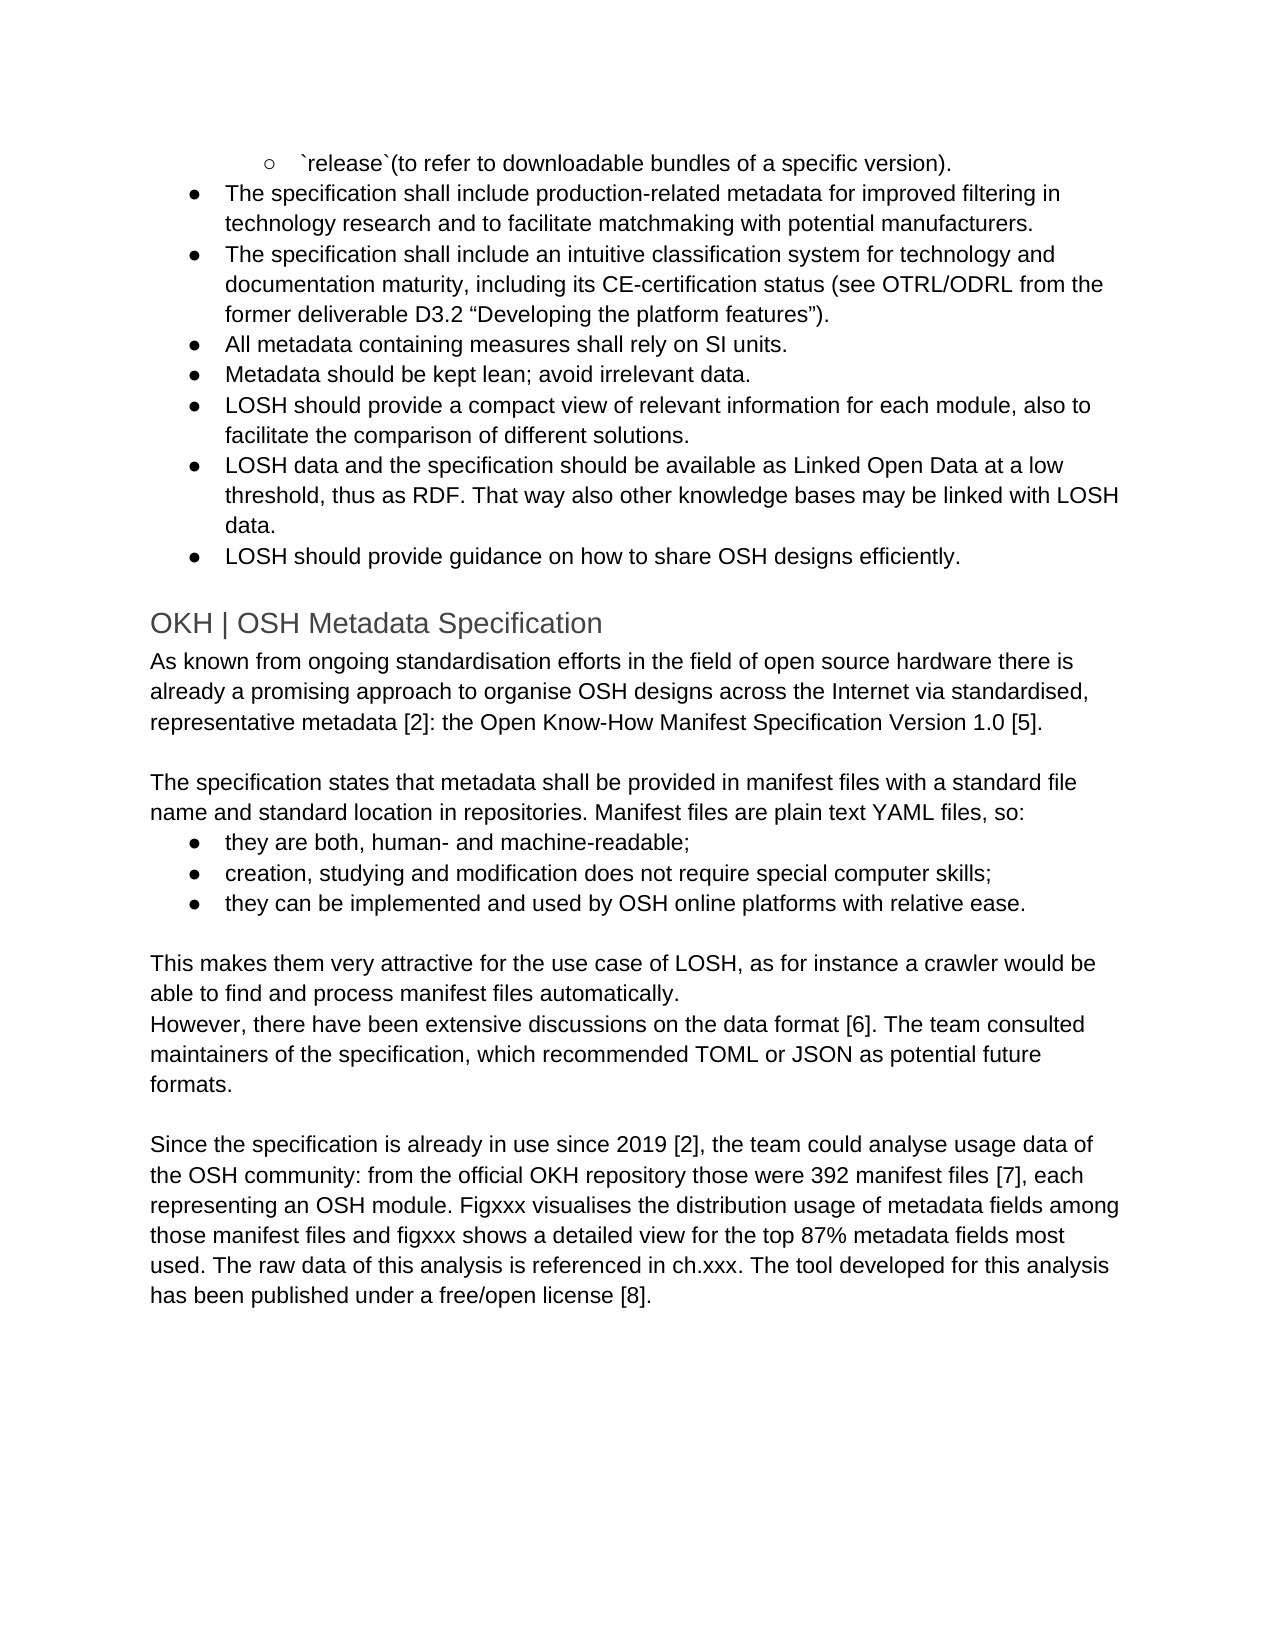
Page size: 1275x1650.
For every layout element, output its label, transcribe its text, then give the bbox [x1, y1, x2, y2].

list All metadata containing measures shall rely on SI units. [187, 331, 1125, 358]
text As known from ongoing standardisation efforts in the field of open source hardware there is already a promising approach to organise OSH designs across the Internet via standardised, representative metadata [2]: the Open Know-How Manifest Specification Version 1.0 [5]. [150, 648, 1125, 735]
list LOSH should provide guidance on how to share OSH designs efficiently. [187, 543, 1125, 569]
list Metadata should be kept lean; avoid irrelevant data. [187, 361, 1125, 388]
list creation, studying and modification does not require special computer skills; [187, 859, 1125, 886]
text Since the specification is already in use since 2019 [2], the team could analyse usage data of the OSH community: from the official OKH repository those were 392 manifest files [7], each representing an OSH module. Figxxx visualises the distribution usage of metadata fields among those manifest files and figxxx shows a detailed view for the top 87% metadata fields most used. The raw data of this analysis is referenced in ch.xxx. The tool developed for this analysis has been published under a free/open license [8]. [150, 1131, 1125, 1309]
text The specification states that metadata shall be provided in manifest files with a standard file name and standard location in repositories. Manifest files are plain text YAML files, so: [150, 769, 1125, 826]
list The specification shall include an intuitive classification system for technology and documentation maturity, including its CE-certification status (see OTRL/ODRL from the former deliverable D3.2 “Developing the platform features”). [187, 241, 1125, 327]
list they can be implemented and used by OSH online platforms with relative ease. [187, 890, 1125, 916]
subtitle OKH | OSH Metadata Specification [150, 606, 1125, 640]
text This makes them very attractive for the use case of LOSH, as for instance a crawler would be able to find and process manifest files automatically. However, there have been extensive discussions on the data format [6]. The team consulted maintainers of the specification, which recommended TOML or JSON as potential future formats. [150, 950, 1125, 1097]
list they are both, human- and machine-readable; [187, 829, 1125, 856]
list LOSH data and the specification should be available as Linked Open Data at a low threshold, thus as RDF. That way also other knowledge bases may be linked with LOSH data. [187, 452, 1125, 539]
list `release`(to refer to downloadable bundles of a specific version). [262, 150, 1125, 176]
list LOSH should provide a compact view of relevant information for each module, also to facilitate the comparison of different solutions. [187, 392, 1125, 448]
list The specification shall include production-related metadata for improved filtering in technology research and to facilitate matchmaking with potential manufacturers. [187, 180, 1125, 237]
